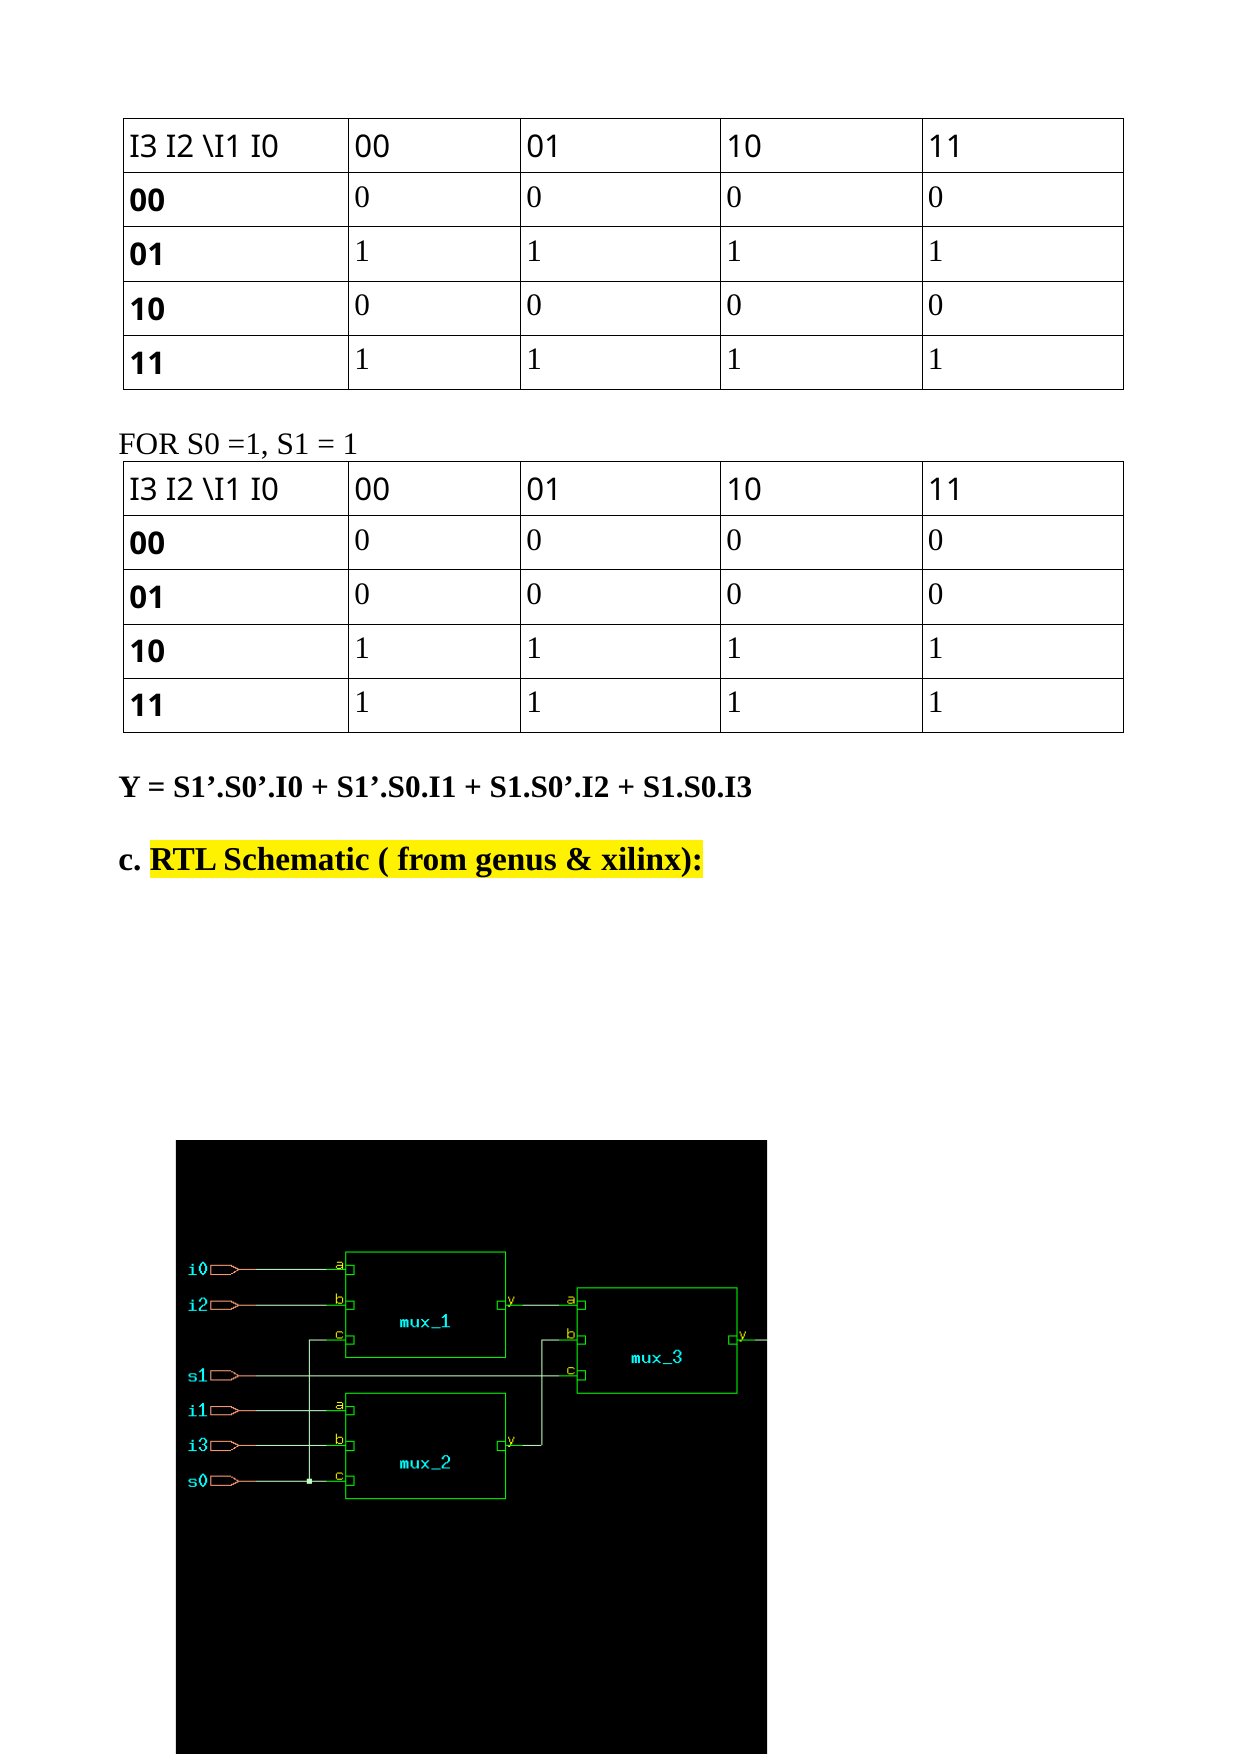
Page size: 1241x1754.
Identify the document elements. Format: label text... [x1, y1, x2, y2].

table_cell 0 [349, 173, 520, 226]
table_cell 0 [721, 570, 922, 623]
table_header 00 [349, 462, 520, 515]
picture [175, 1140, 768, 1754]
table_cell 10 [124, 282, 348, 335]
table_cell 11 [124, 679, 348, 732]
table_cell 0 [349, 570, 520, 623]
table_cell 0 [521, 516, 720, 569]
table_cell 00 [124, 173, 348, 226]
table_cell 1 [923, 679, 1123, 732]
table_cell 1 [521, 679, 720, 732]
table_cell 1 [521, 625, 720, 678]
table_cell 0 [721, 173, 922, 226]
table_header I3 I2 \I1 I0 [124, 462, 348, 515]
table_cell 1 [923, 625, 1123, 678]
table_header 11 [923, 119, 1123, 172]
table_cell 01 [124, 570, 348, 623]
table_cell 1 [721, 227, 922, 281]
text Y = S1’.S0’.I0 + S1’.S0.I1 + S1.S0’.I2 + S1.S0.I3 [118, 768, 1122, 804]
table_cell 0 [923, 570, 1123, 623]
table_cell 10 [124, 625, 348, 678]
table_cell 0 [721, 516, 922, 569]
table_cell 0 [923, 282, 1123, 335]
table_cell 0 [521, 570, 720, 623]
table_cell 1 [721, 336, 922, 389]
table_header 00 [349, 119, 520, 172]
table_cell 01 [124, 227, 348, 281]
table_header I3 I2 \I1 I0 [124, 119, 348, 172]
table_cell 1 [521, 227, 720, 281]
table_cell 0 [721, 282, 922, 335]
table_header 01 [521, 462, 720, 515]
table_header 01 [521, 119, 720, 172]
table_cell 1 [923, 336, 1123, 389]
table_cell 0 [521, 173, 720, 226]
table_cell 1 [521, 336, 720, 389]
table_cell 1 [721, 679, 922, 732]
table_cell 0 [923, 173, 1123, 226]
table_cell 0 [923, 516, 1123, 569]
table_header 10 [721, 462, 922, 515]
table_cell 1 [349, 625, 520, 678]
table_cell 1 [721, 625, 922, 678]
table_cell 1 [923, 227, 1123, 281]
table_cell 0 [349, 516, 520, 569]
table_header 10 [721, 119, 922, 172]
table_cell 00 [124, 516, 348, 569]
table_cell 11 [124, 336, 348, 389]
table_cell 0 [349, 282, 520, 335]
table_cell 1 [349, 227, 520, 281]
table_cell 0 [521, 282, 720, 335]
table_cell 1 [349, 679, 520, 732]
text FOR S0 =1, S1 = 1 [118, 425, 1122, 461]
table_cell 1 [349, 336, 520, 389]
table_header 11 [923, 462, 1123, 515]
text c. RTL Schematic ( from genus & xilinx): [118, 840, 1122, 878]
